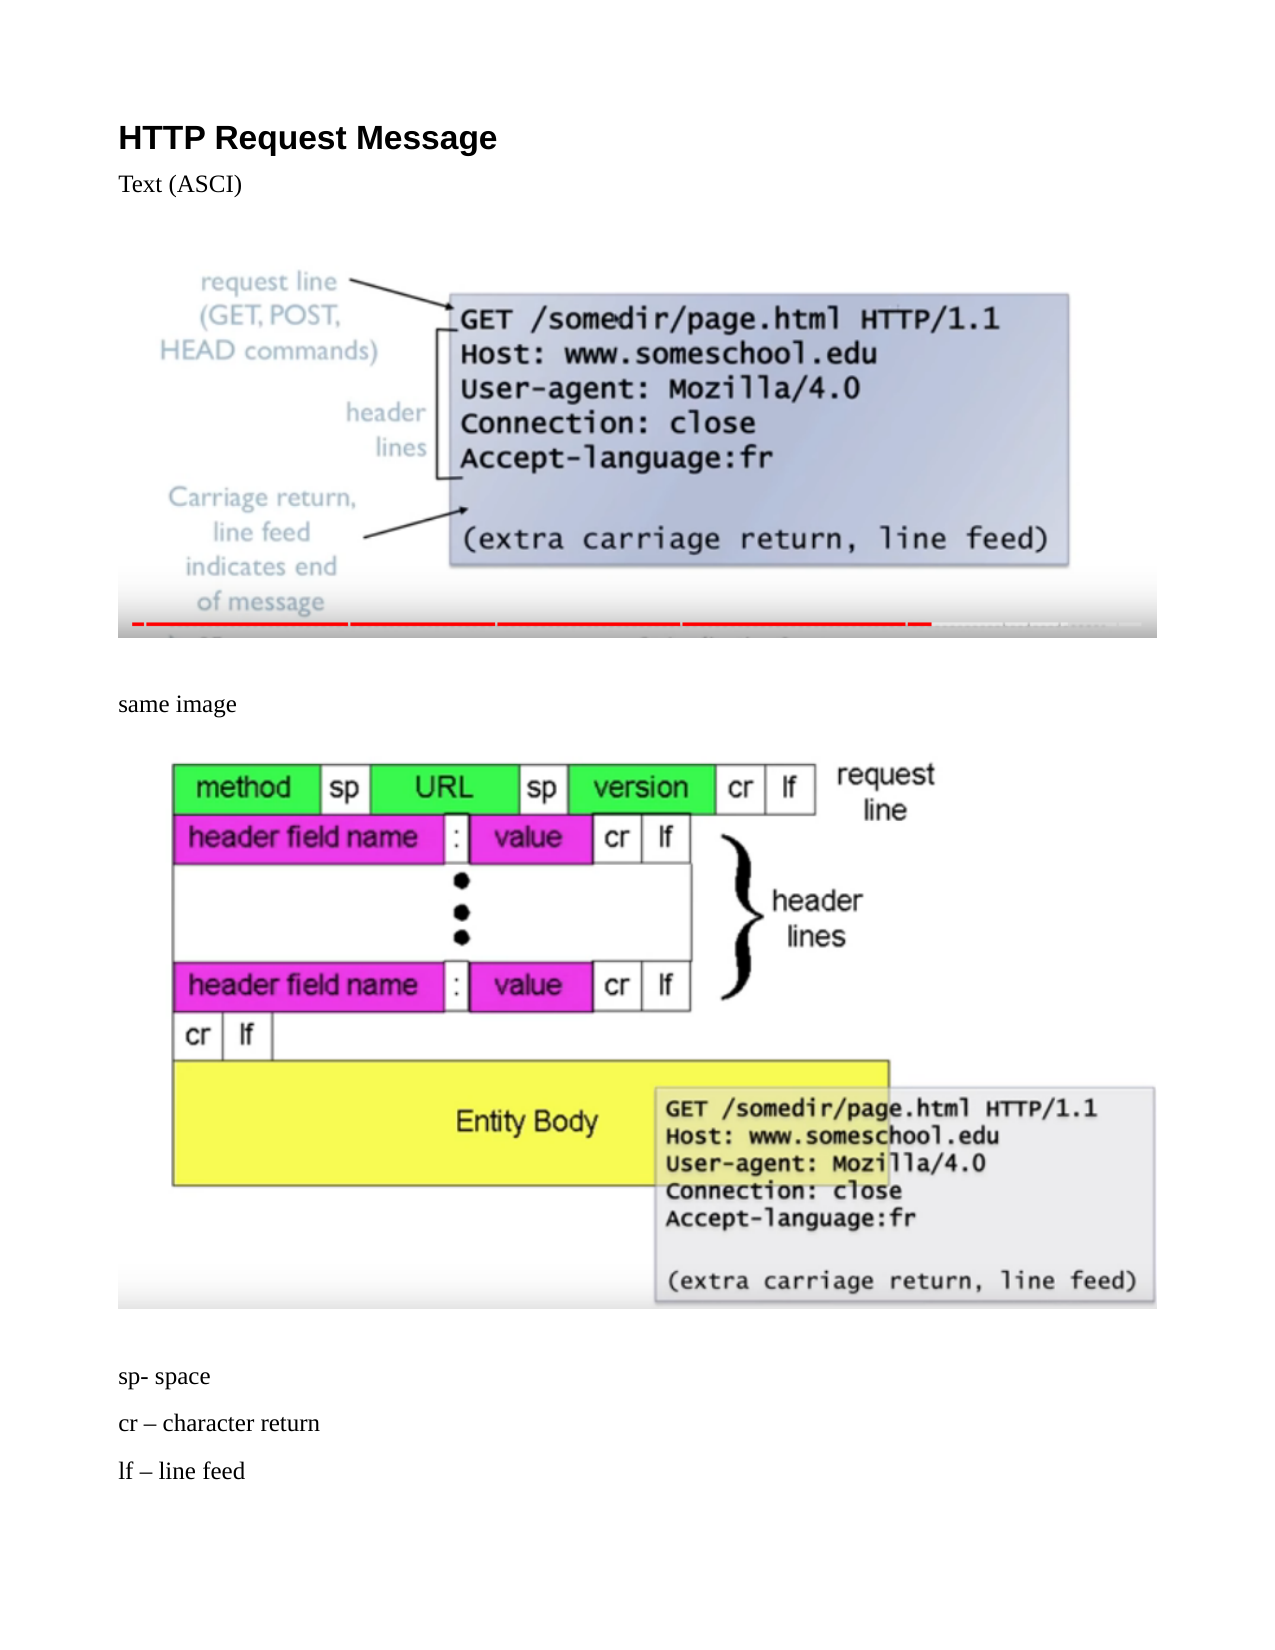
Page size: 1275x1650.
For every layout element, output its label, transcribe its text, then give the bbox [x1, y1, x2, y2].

text same image [118, 689, 1157, 718]
text sp- space [118, 1361, 1157, 1390]
picture [118, 745, 1157, 1309]
picture [118, 237, 1157, 638]
subtitle HTTP Request Message [118, 118, 1157, 157]
text Text (ASCI) [118, 169, 1157, 198]
text cr – character return [118, 1408, 1157, 1437]
text lf – line feed [118, 1456, 1157, 1485]
